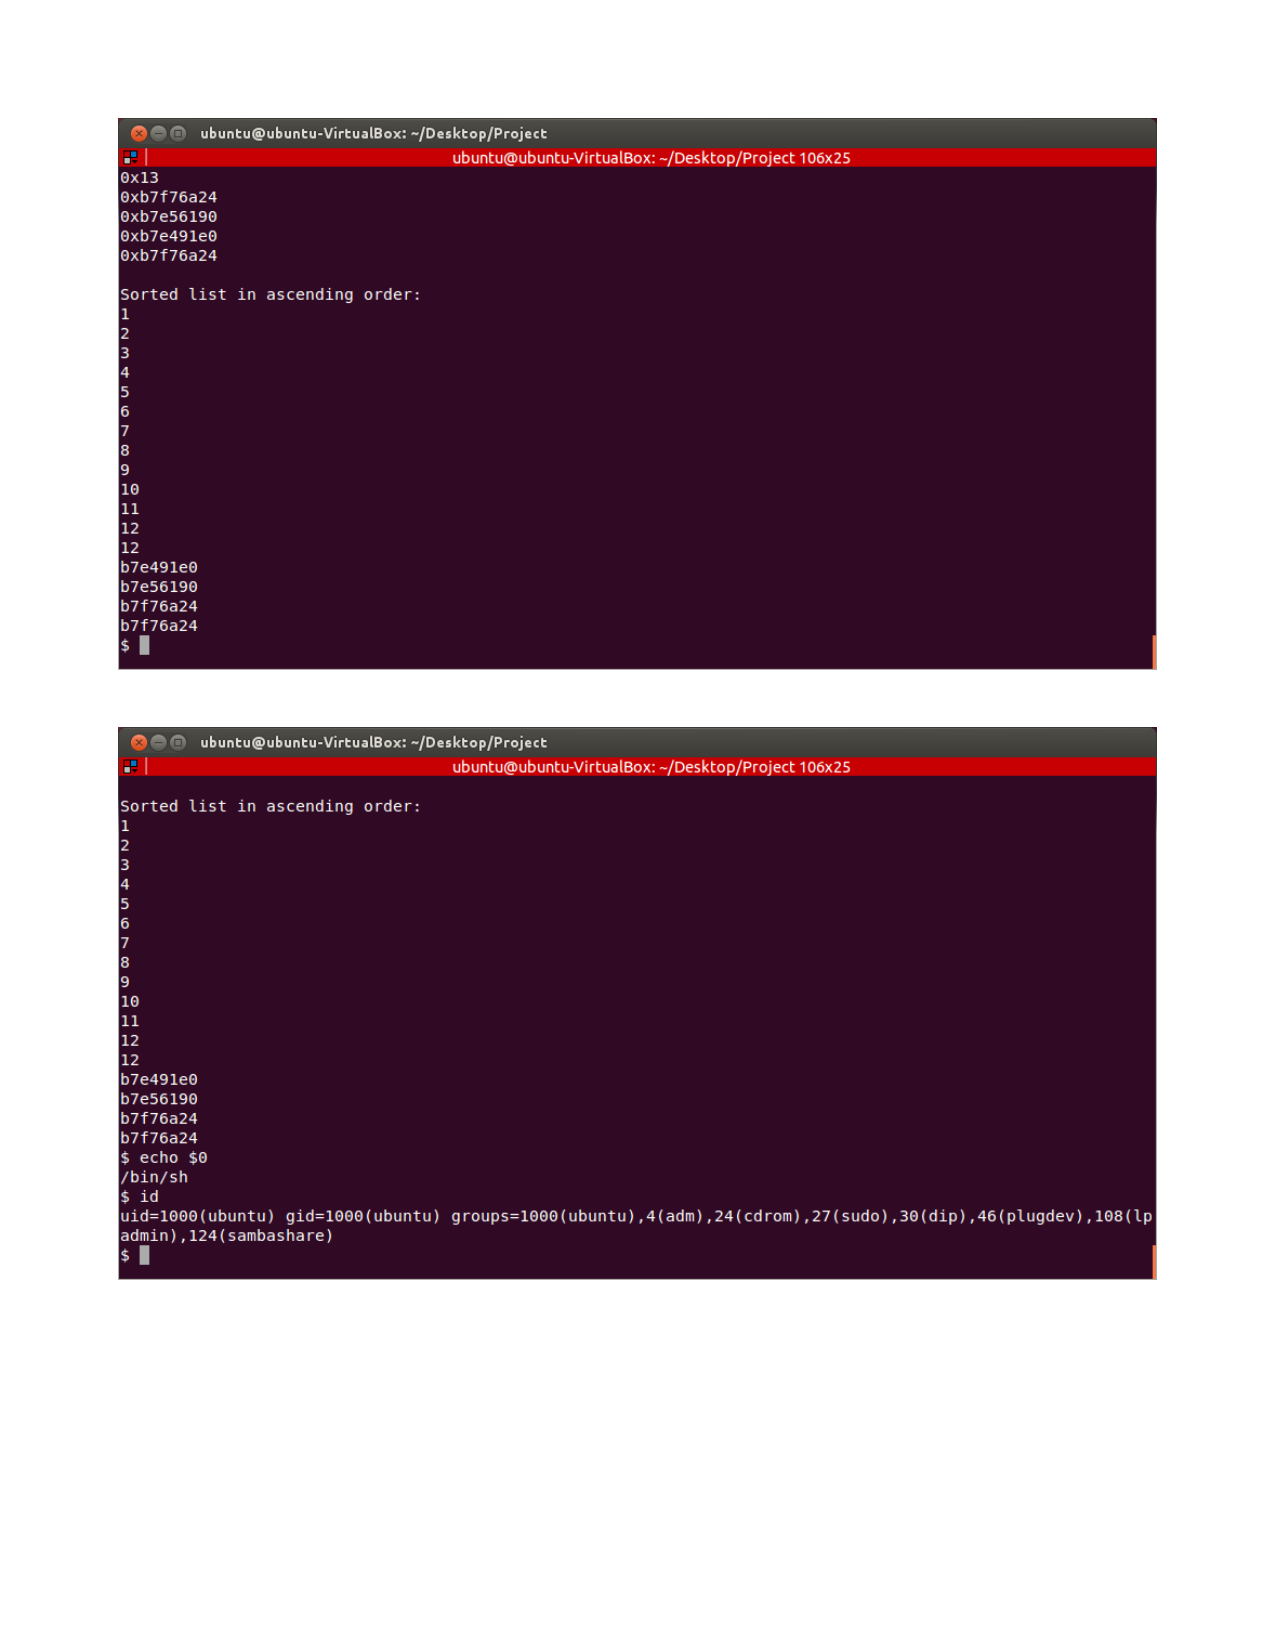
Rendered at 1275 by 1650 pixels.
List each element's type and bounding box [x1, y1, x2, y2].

picture [118, 118, 1157, 670]
picture [118, 727, 1157, 1280]
